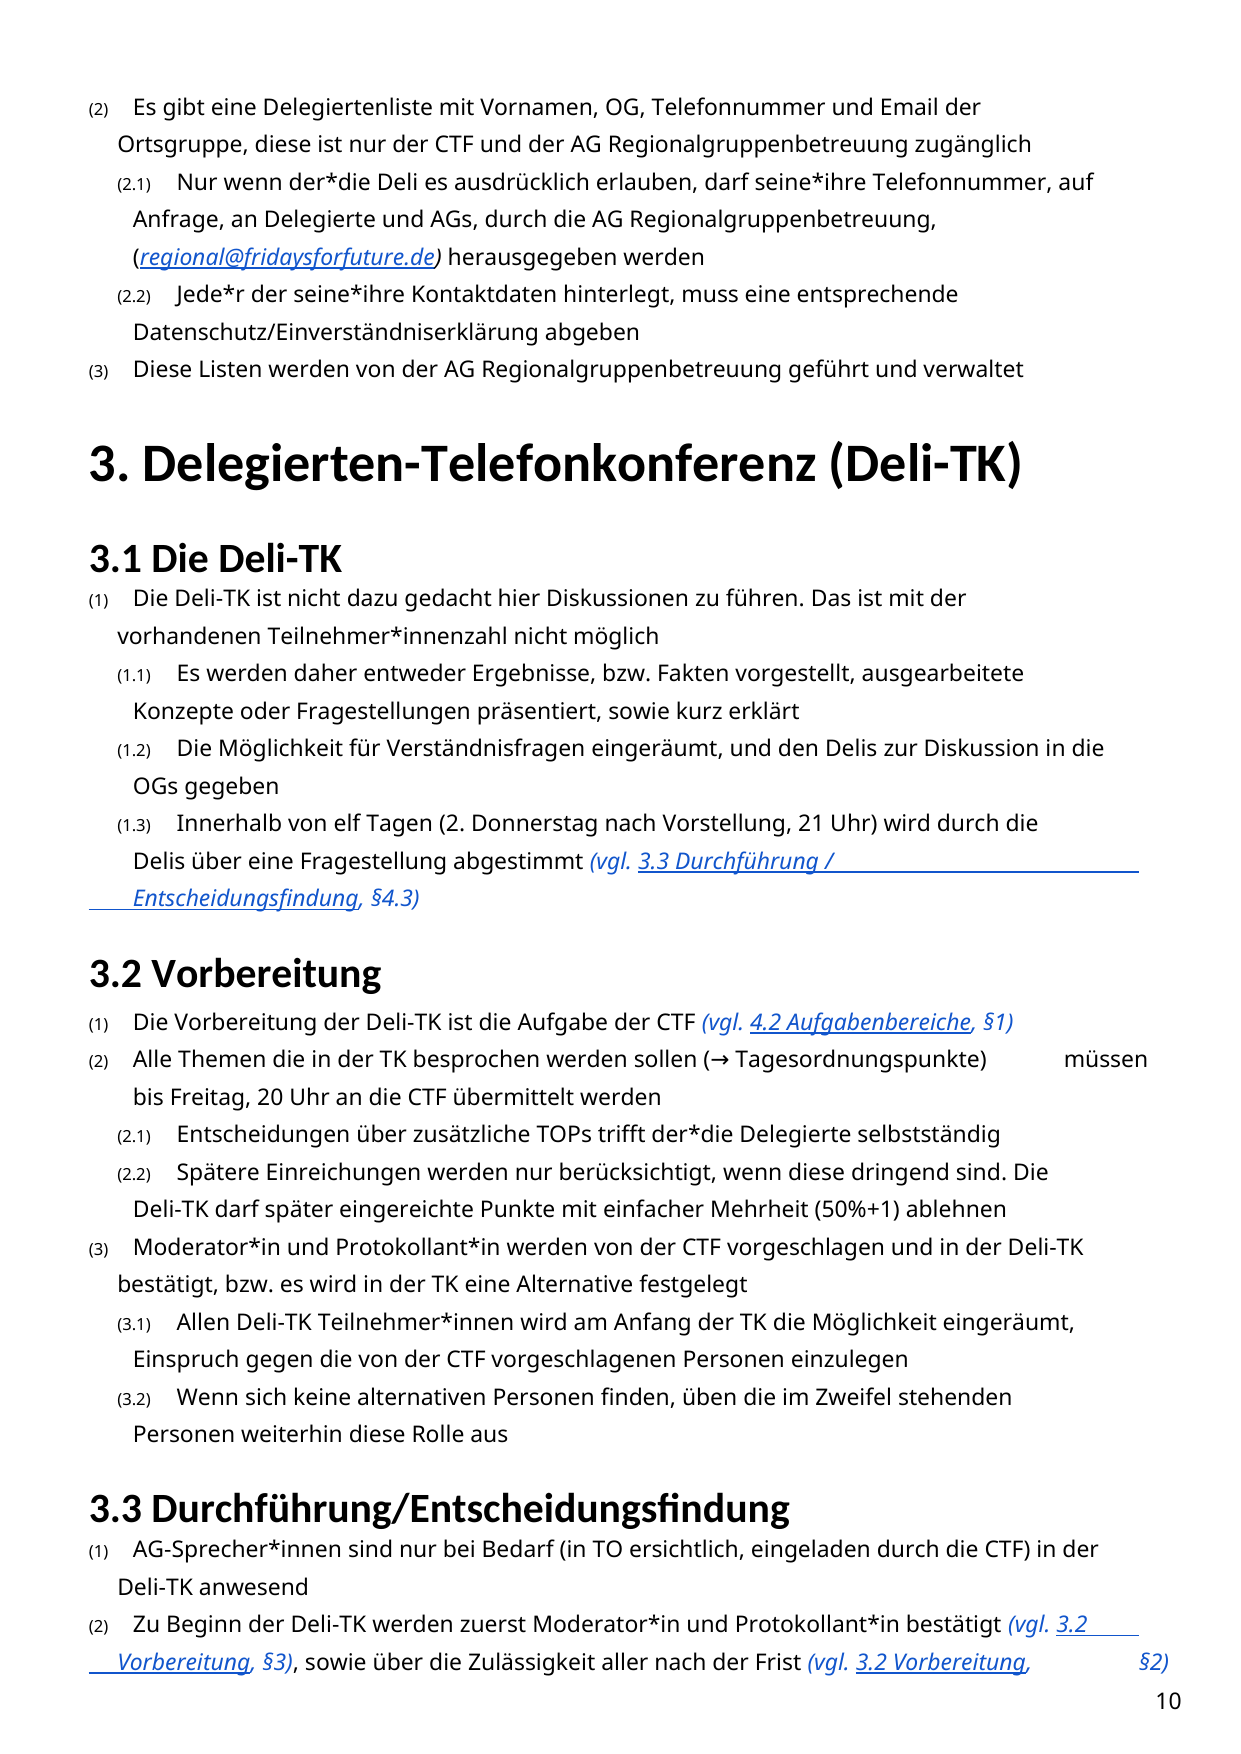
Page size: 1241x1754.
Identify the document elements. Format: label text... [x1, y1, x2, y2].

text (2) Zu Beginn der Deli-TK werden zuerst Moderator*in und Protokollant*in bestätigt (vgl. 3.2 Vorbereitung, §3), sowie über die Zulässigkeit aller nach der Frist (vgl. 3.2 Vorbereitung, §2) [88, 1608, 1181, 1677]
subtitle 3. Delegierten-Telefonkonferenz (Deli-TK) [88, 428, 1181, 494]
text (2.2) Spätere Einreichungen werden nur berücksichtigt, wenn diese dringend sind. Die Deli-TK darf später eingereichte Punkte mit einfacher Mehrheit (50%+1) ablehnen [88, 1155, 1181, 1224]
text (3.2) Wenn sich keine alternativen Personen finden, üben die im Zweifel stehenden Personen weiterhin diese Rolle aus [88, 1380, 1181, 1449]
text (2) Alle Themen die in der TK besprochen werden sollen (→ Tagesordnungspunkte) müssen bis Freitag, 20 Uhr an die CTF übermittelt werden [88, 1043, 1181, 1112]
subtitle 3.2 Vorbereitung [88, 947, 1181, 998]
text (1.3) Innerhalb von elf Tagen (2. Donnerstag nach Vorstellung, 21 Uhr) wird durch die Delis über eine Fragestellung abgestimmt (vgl. 3.3 Durchführung / Entscheidungsfindung, §4.3) [88, 807, 1181, 914]
subtitle 3.1 Die Deli-TK [88, 532, 1181, 582]
text (3.1) Allen Deli-TK Teilnehmer*innen wird am Anfang der TK die Möglichkeit eingeräumt, Einspruch gegen die von der CTF vorgeschlagenen Personen einzulegen [88, 1305, 1181, 1374]
text (1) Die Vorbereitung der Deli-TK ist die Aufgabe der CTF (vgl. 4.2 Aufgabenbereiche, §1) [88, 1005, 1181, 1037]
text (3) Moderator*in und Protokollant*in werden von der CTF vorgeschlagen und in der Deli-TK bestätigt, bzw. es wird in der TK eine Alternative festgelegt [88, 1230, 1181, 1299]
text (1.1) Es werden daher entweder Ergebnisse, bzw. Fakten vorgestellt, ausgearbeitete Konzepte oder Fragestellungen präsentiert, sowie kurz erklärt [88, 657, 1181, 726]
text (1) AG-Sprecher*innen sind nur bei Bedarf (in TO ersichtlich, eingeladen durch die CTF) in der Deli-TK anwesend [88, 1533, 1181, 1602]
text (1) Die Deli-TK ist nicht dazu gedacht hier Diskussionen zu führen. Das ist mit der vorhandenen Teilnehmer*innenzahl nicht möglich [88, 582, 1181, 651]
subtitle 3.3 Durchführung/Entscheidungsfindung [88, 1482, 1181, 1533]
text (1.2) Die Möglichkeit für Verständnisfragen eingeräumt, und den Delis zur Diskussion in die OGs gegeben [88, 732, 1181, 801]
text (2) Es gibt eine Delegiertenliste mit Vornamen, OG, Telefonnummer und Email der Ortsgruppe, diese ist nur der CTF und der AG Regionalgruppenbetreuung zugänglich [88, 91, 1181, 160]
text (2.2) Jede*r der seine*ihre Kontaktdaten hinterlegt, muss eine entsprechende Datenschutz/Einverständniserklärung abgeben [88, 278, 1181, 347]
text (3) Diese Listen werden von der AG Regionalgruppenbetreuung geführt und verwaltet [88, 353, 1181, 385]
text (2.1) Entscheidungen über zusätzliche TOPs trifft der*die Delegierte selbstständig [88, 1118, 1181, 1149]
text (2.1) Nur wenn der*die Deli es ausdrücklich erlauben, darf seine*ihre Telefonnummer, auf Anfrage, an Delegierte und AGs, durch die AG Regionalgruppenbetreuung, (regional@fridaysforfuture.de) herausgegeben werden [88, 166, 1181, 272]
